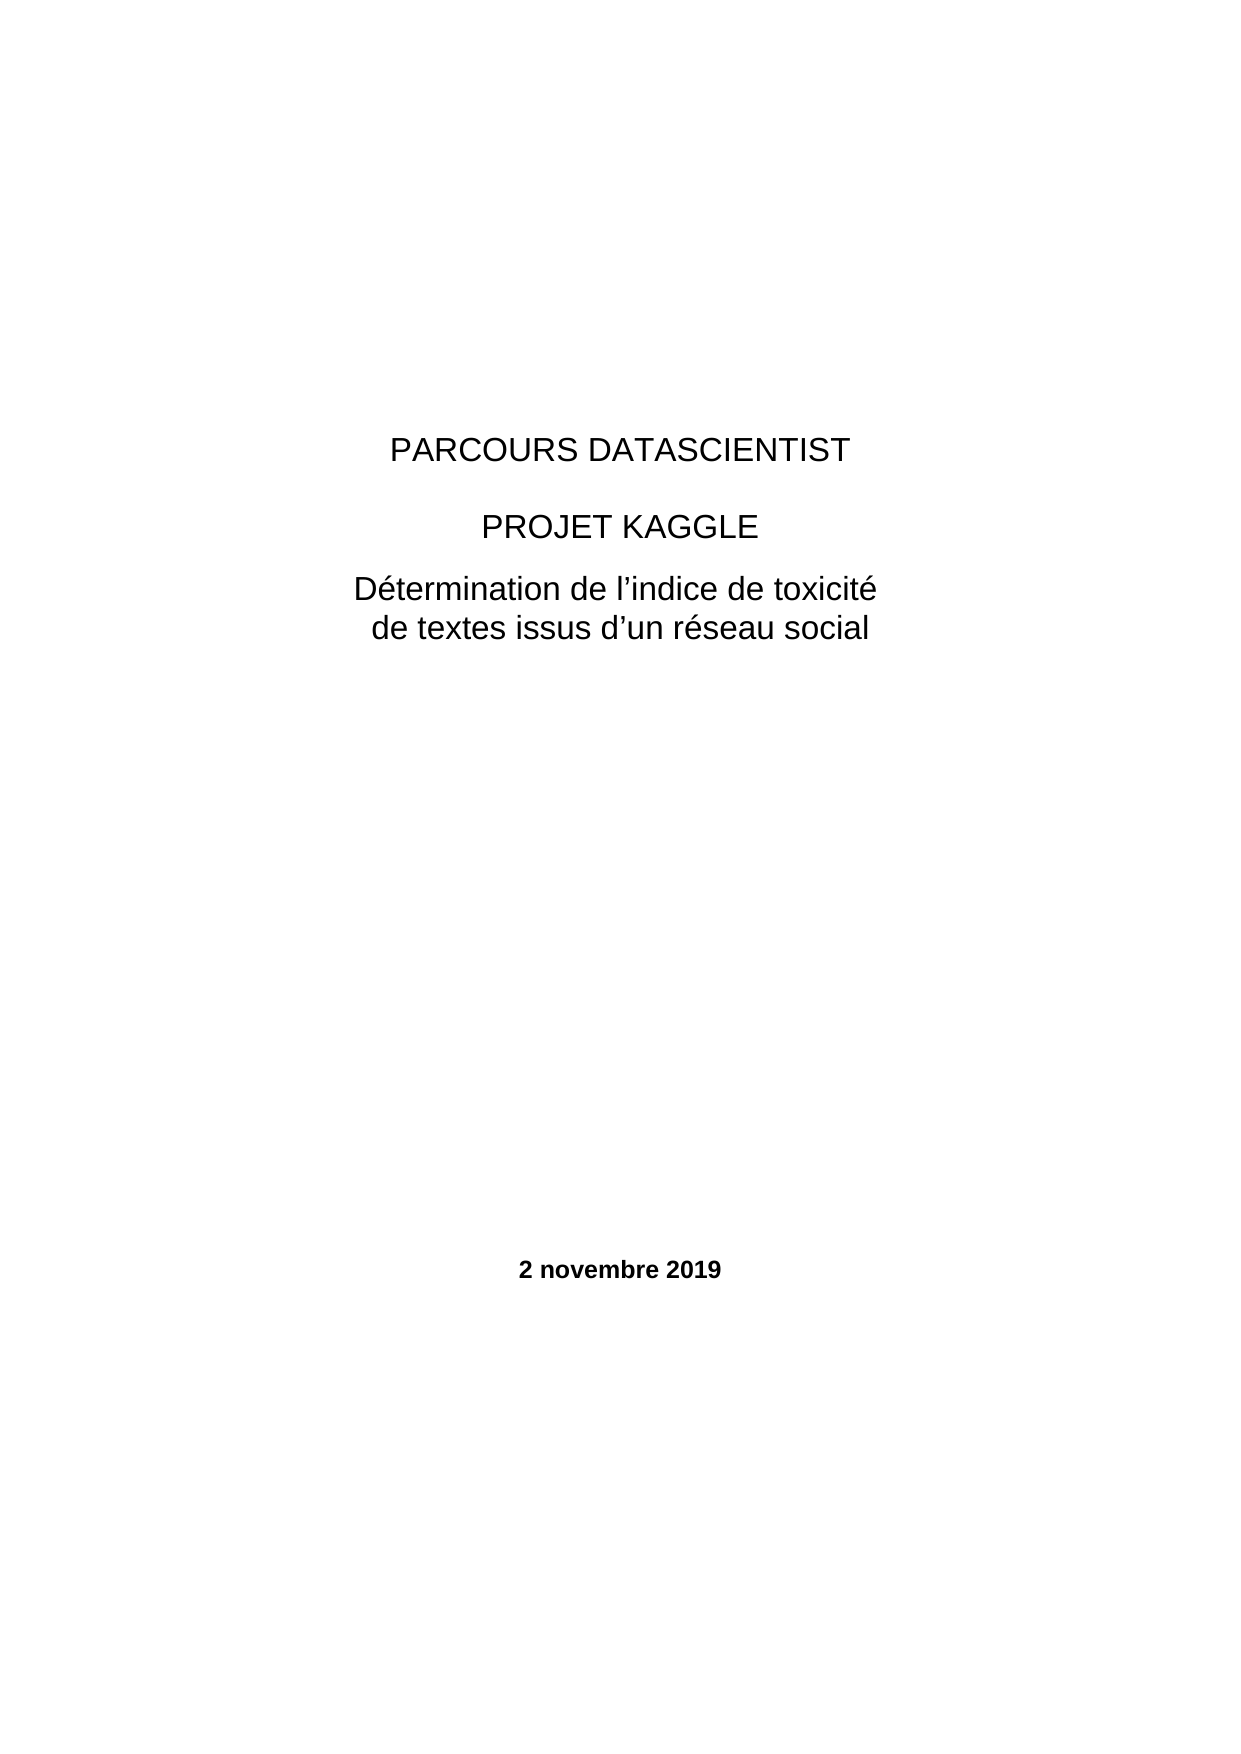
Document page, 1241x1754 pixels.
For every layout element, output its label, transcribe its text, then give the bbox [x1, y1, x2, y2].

text Détermination de l’indice de toxicité [148, 569, 1092, 608]
text PROJET KAGGLE [148, 507, 1092, 569]
text de textes issus d’un réseau social [148, 608, 1092, 646]
text PARCOURS DATASCIENTIST [148, 430, 1092, 468]
text novembre 2, 2019 [148, 1255, 1092, 1283]
